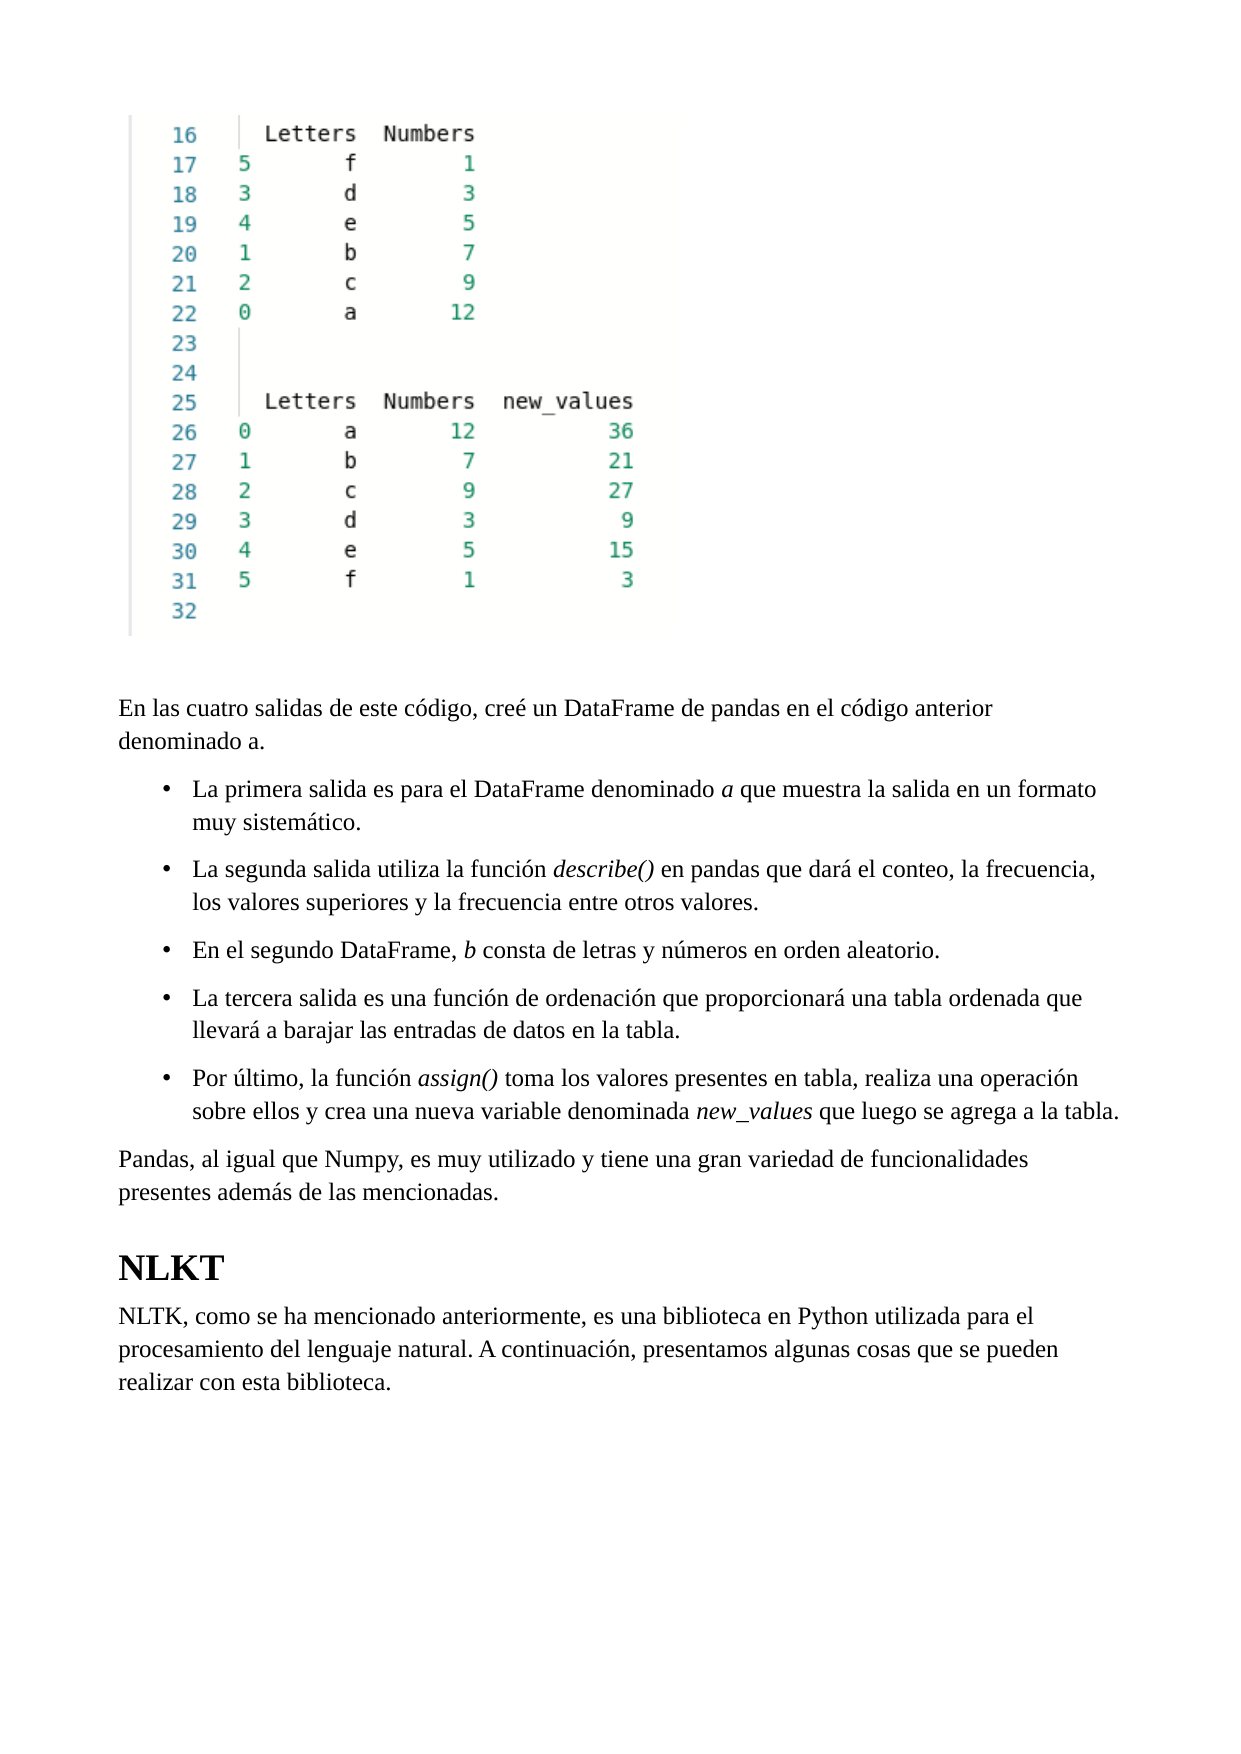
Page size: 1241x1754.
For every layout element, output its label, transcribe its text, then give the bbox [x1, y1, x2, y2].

list Por último, la función assign() toma los valores presentes en tabla, realiza una operación sobre ellos y crea una nueva variable denominada new_values que luego se agrega a la tabla. [162, 1063, 1122, 1125]
text En las cuatro salidas de este código, creé un DataFrame de pandas en el código anterior denominado a. [118, 693, 1122, 755]
list La tercera salida es una función de ordenación que proporcionará una tabla ordenada que llevará a barajar las entradas de datos en la tabla. [162, 983, 1122, 1044]
list En el segundo DataFrame, b consta de letras y números en orden aleatorio. [162, 935, 1122, 964]
list La segunda salida utiliza la función describe() en pandas que dará el conteo, la frecuencia, los valores superiores y la frecuencia entre otros valores. [162, 854, 1122, 916]
subtitle NLKT [118, 1245, 1122, 1288]
text NLTK, como se ha mencionado anteriormente, es una biblioteca en Python utilizada para el procesamiento del lenguaje natural. A continuación, presentamos algunas cosas que se pueden realizar con esta biblioteca. [118, 1301, 1122, 1396]
picture [118, 115, 680, 636]
list La primera salida es para el DataFrame denominado a que muestra la salida en un formato muy sistemático. [162, 774, 1122, 836]
text Pandas, al igual que Numpy, es muy utilizado y tiene una gran variedad de funcionalidades presentes además de las mencionadas. [118, 1144, 1122, 1206]
